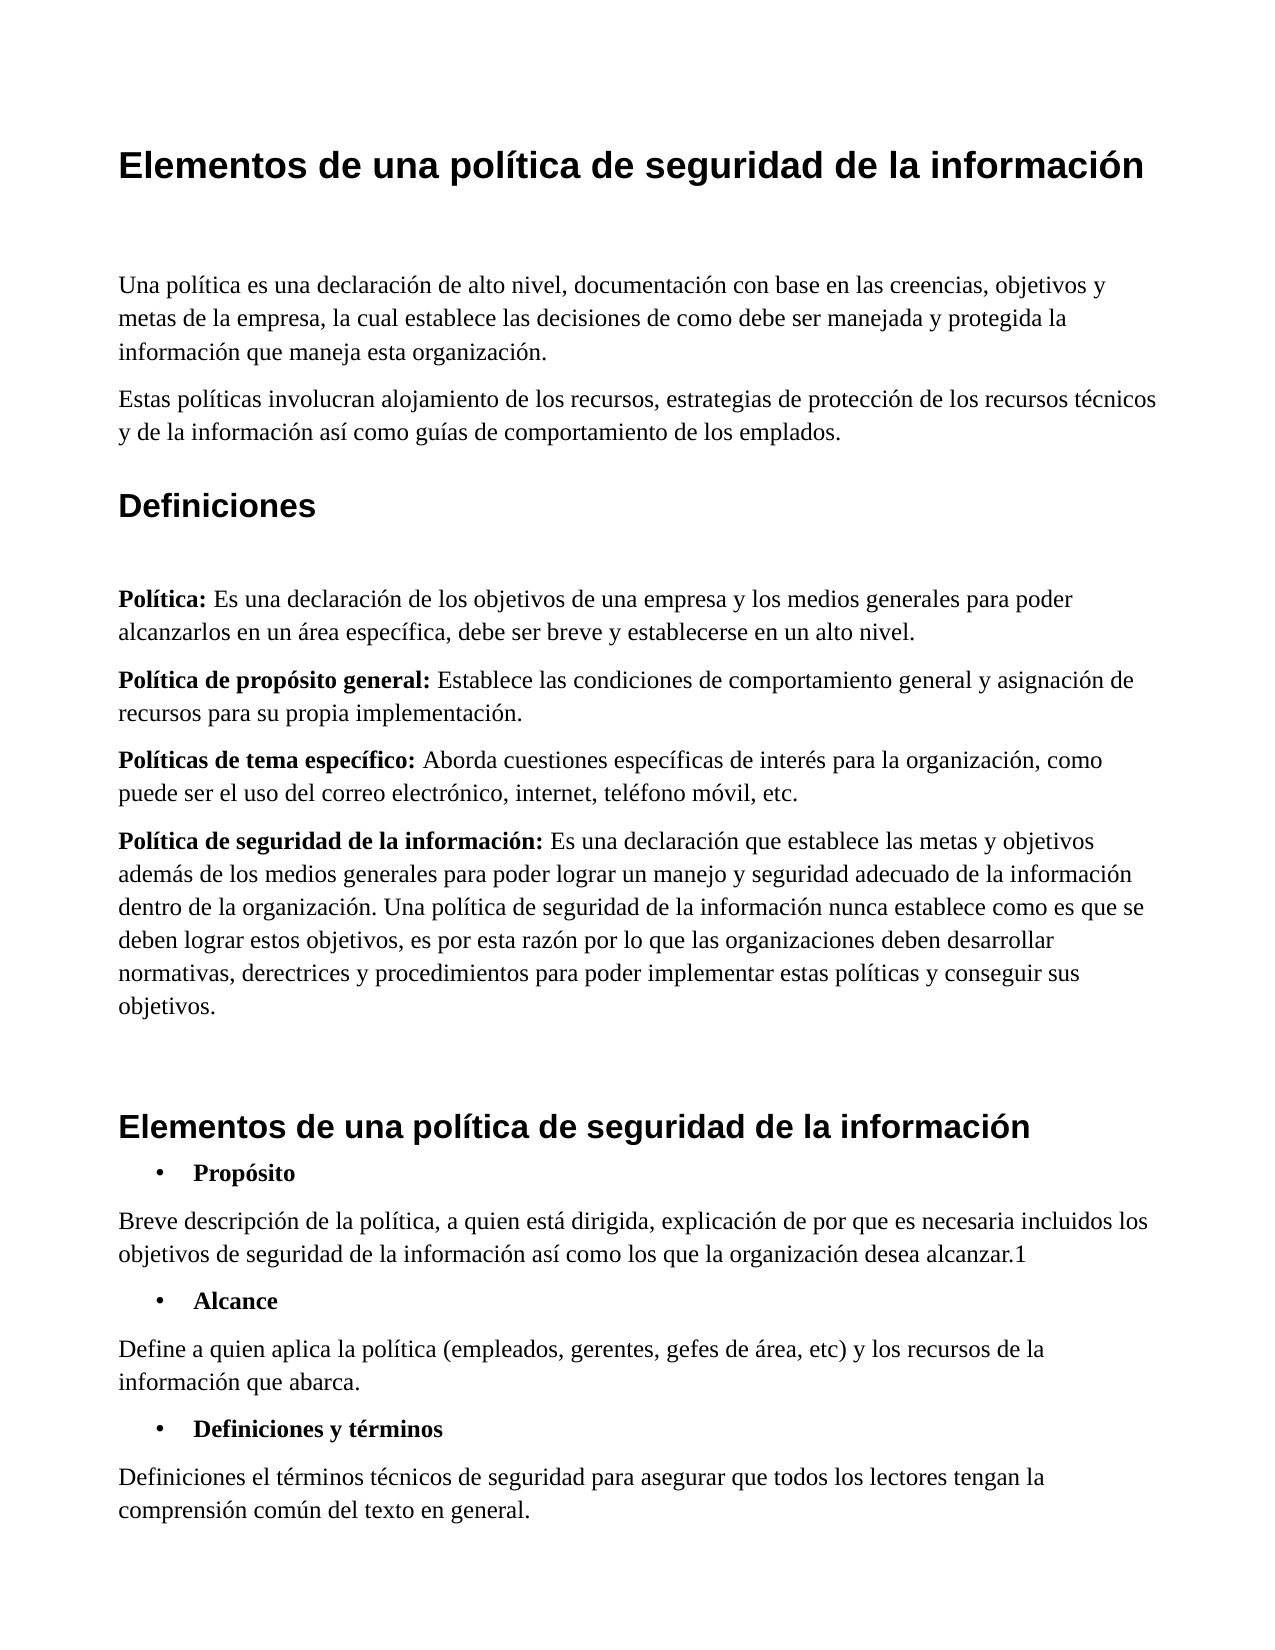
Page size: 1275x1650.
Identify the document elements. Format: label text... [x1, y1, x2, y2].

text Política de seguridad de la información: Es una declaración que establece las metas y objetivos además de los medios generales para poder lograr un manejo y seguridad adecuado de la información dentro de la organización. Una política de seguridad de la información nunca establece como es que se deben lograr estos objetivos, es por esta razón por lo que las organizaciones deben desarrollar normativas, derectrices y procedimientos para poder implementar estas políticas y conseguir sus objetivos. [118, 826, 1157, 1020]
list Alcance [156, 1286, 1157, 1315]
text Estas políticas involucran alojamiento de los recursos, estrategias de protección de los recursos técnicos y de la información así como guías de comportamiento de los emplados. [118, 384, 1157, 446]
subtitle Elementos de una política de seguridad de la información [118, 143, 1157, 186]
text Políticas de tema específico: Aborda cuestiones específicas de interés para la organización, como puede ser el uso del correo electrónico, internet, teléfono móvil, etc. [118, 745, 1157, 807]
text Breve descripción de la política, a quien está dirigida, explicación de por que es necesaria incluidos los objetivos de seguridad de la información así como los que la organización desea alcanzar.1 [118, 1206, 1157, 1267]
list Propósito [156, 1158, 1157, 1187]
text Política de propósito general: Establece las condiciones de comportamiento general y asignación de recursos para su propia implementación. [118, 665, 1157, 727]
text Política: Es una declaración de los objetivos de una empresa y los medios generales para poder alcanzarlos en un área específica, debe ser breve y establecerse en un alto nivel. [118, 584, 1157, 646]
text Define a quien aplica la política (empleados, gerentes, gefes de área, etc) y los recursos de la información que abarca. [118, 1334, 1157, 1396]
subtitle Elementos de una política de seguridad de la información [118, 1107, 1157, 1146]
list Definiciones y términos [156, 1414, 1157, 1443]
text Una política es una declaración de alto nivel, documentación con base en las creencias, objetivos y metas de la empresa, la cual establece las decisiones de como debe ser manejada y protegida la información que maneja esta organización. [118, 271, 1157, 365]
text Definiciones el términos técnicos de seguridad para asegurar que todos los lectores tengan la comprensión común del texto en general. [118, 1462, 1157, 1524]
subtitle Definiciones [118, 486, 1157, 524]
